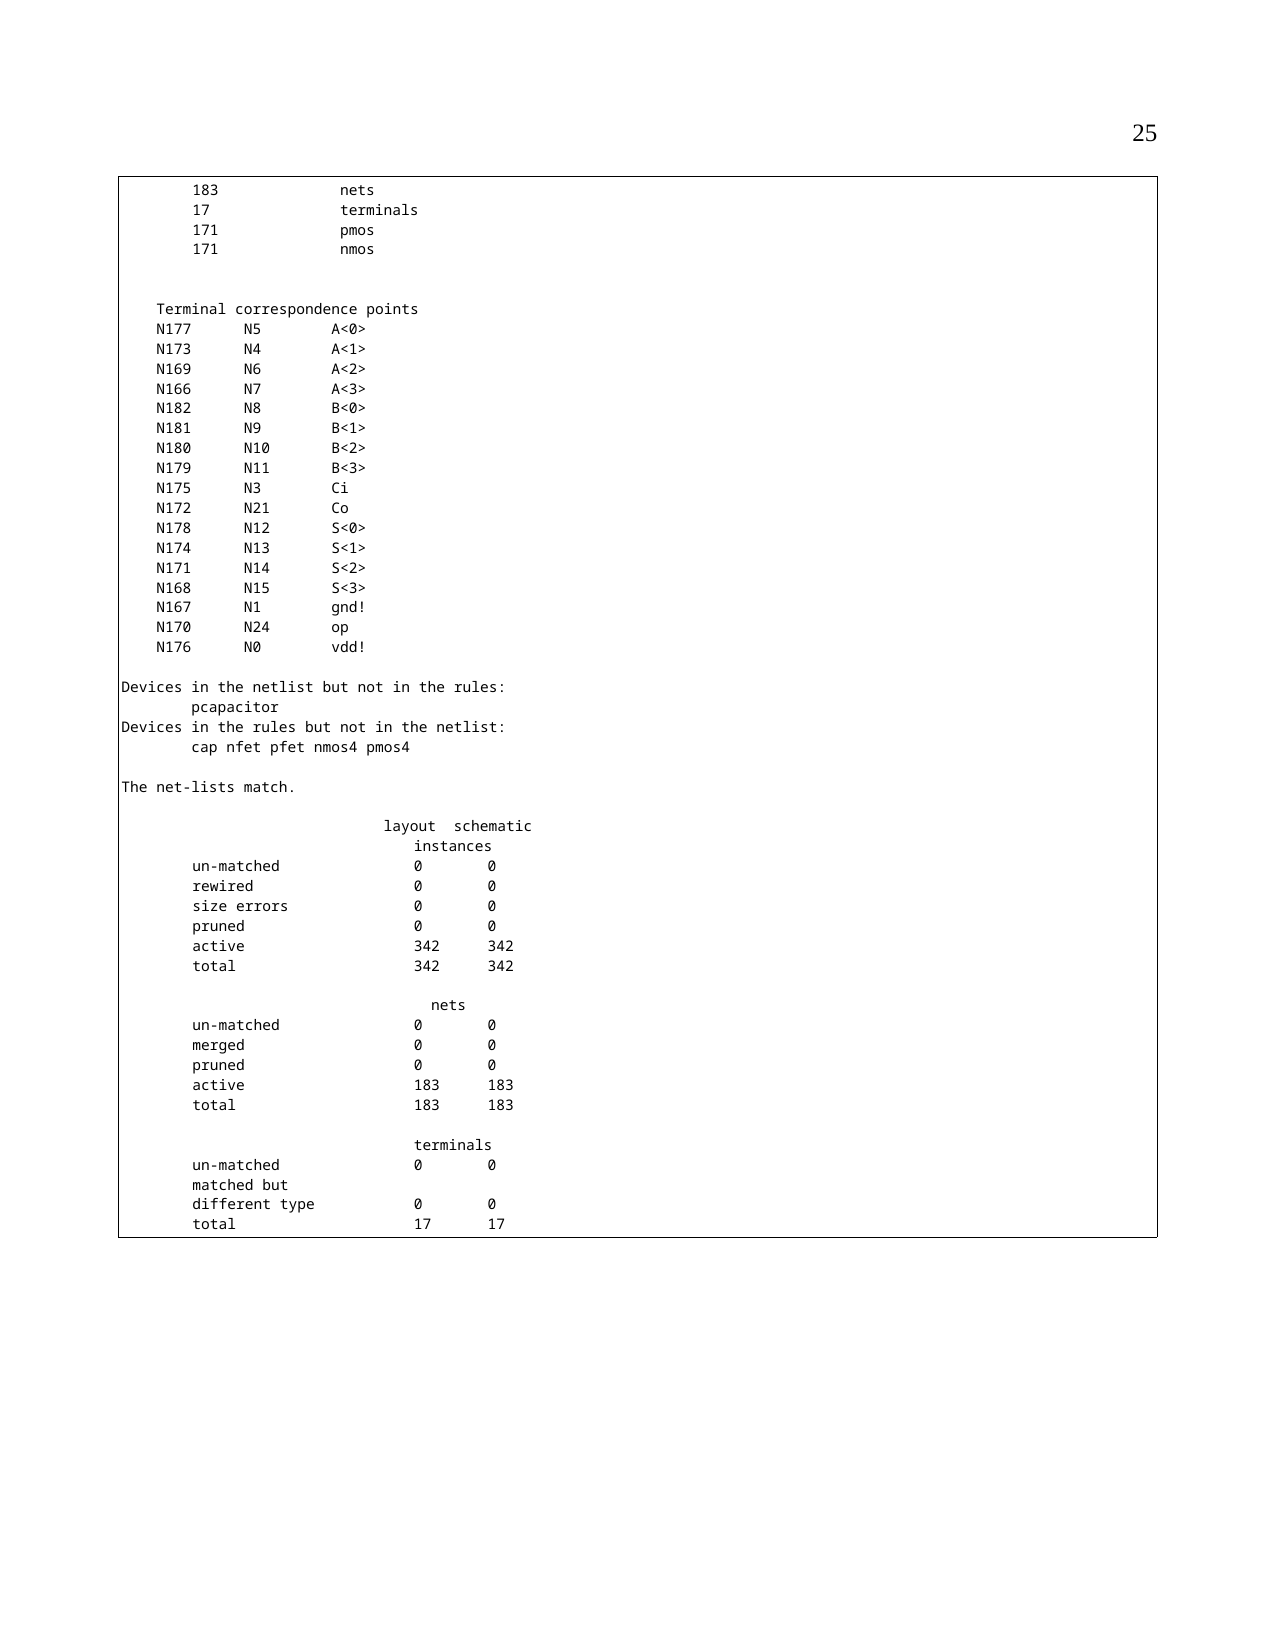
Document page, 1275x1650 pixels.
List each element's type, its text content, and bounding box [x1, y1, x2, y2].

text size errors 0 0 [119, 893, 1157, 912]
text N177 N5 A<0> [119, 316, 1157, 336]
text active 342 342 [119, 932, 1157, 952]
text N170 N24 op [119, 614, 1157, 634]
text N166 N7 A<3> [119, 375, 1157, 395]
text N171 N14 S<2> [119, 554, 1157, 574]
text N179 N11 B<3> [119, 455, 1157, 475]
text pruned 0 0 [119, 912, 1157, 932]
text Devices in the netlist but not in the rules: [119, 674, 1157, 694]
text N176 N0 vdd! [119, 634, 1157, 657]
text instances [119, 833, 1157, 853]
text different type 0 0 [119, 1191, 1157, 1211]
text merged 0 0 [119, 1032, 1157, 1052]
text N174 N13 S<1> [119, 534, 1157, 554]
text 183 nets [119, 177, 1157, 196]
text Devices in the rules but not in the netlist: [119, 713, 1157, 733]
text un-matched 0 0 [119, 853, 1157, 873]
text N172 N21 Co [119, 495, 1157, 514]
text pruned 0 0 [119, 1052, 1157, 1072]
text 171 pmos [119, 216, 1157, 236]
text Terminal correspondence points [119, 296, 1157, 316]
text cap nfet pfet nmos4 pmos4 [119, 733, 1157, 756]
text N173 N4 A<1> [119, 336, 1157, 355]
text N181 N9 B<1> [119, 415, 1157, 435]
text N182 N8 B<0> [119, 395, 1157, 415]
text N180 N10 B<2> [119, 435, 1157, 455]
text pcapacitor [119, 694, 1157, 713]
text N167 N1 gnd! [119, 594, 1157, 614]
text active 183 183 [119, 1072, 1157, 1092]
text N178 N12 S<0> [119, 514, 1157, 534]
text rewired 0 0 [119, 873, 1157, 893]
text N168 N15 S<3> [119, 574, 1157, 594]
text total 17 17 [119, 1211, 1157, 1237]
text 17 terminals [119, 196, 1157, 216]
text layout schematic [119, 813, 1157, 833]
text 171 nmos [119, 236, 1157, 259]
text N175 N3 Ci [119, 475, 1157, 495]
text matched but [119, 1171, 1157, 1191]
text un-matched 0 0 [119, 1012, 1157, 1032]
text nets [119, 992, 1157, 1012]
text terminals [119, 1131, 1157, 1151]
text total 342 342 [119, 952, 1157, 975]
text N169 N6 A<2> [119, 355, 1157, 375]
text The net-lists match. [119, 773, 1157, 796]
text un-matched 0 0 [119, 1151, 1157, 1171]
text total 183 183 [119, 1092, 1157, 1114]
